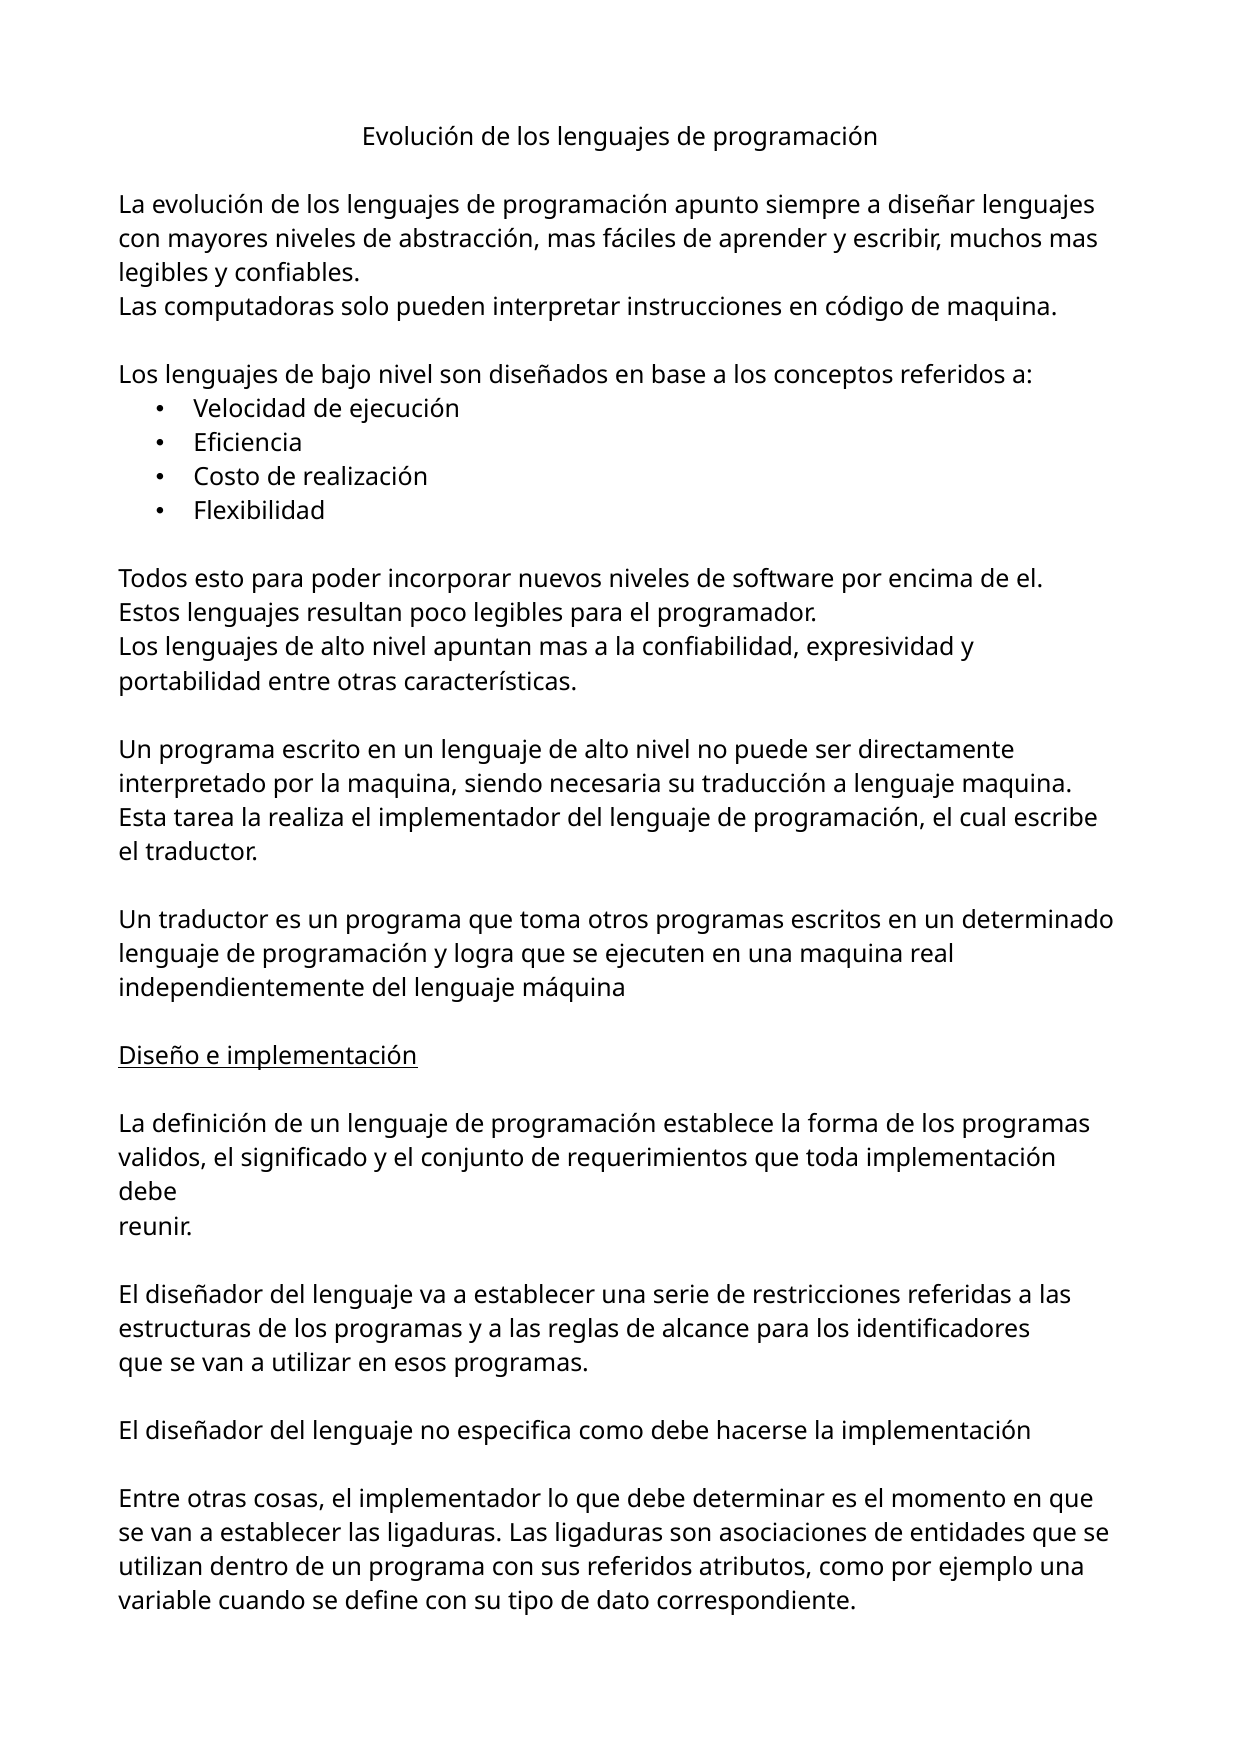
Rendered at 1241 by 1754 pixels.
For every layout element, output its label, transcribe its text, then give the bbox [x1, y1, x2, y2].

text El diseñador del lenguaje va a establecer una serie de restricciones referidas a las estructuras de los programas y a las reglas de alcance para los identificadores [118, 1276, 1122, 1344]
text Los lenguajes de alto nivel apuntan mas a la confiabilidad, expresividad y portabilidad entre otras características. [118, 629, 1122, 697]
list Costo de realización [156, 459, 1122, 493]
text El diseñador del lenguaje no especifica como debe hacerse la implementación [118, 1412, 1122, 1447]
text Evolución de los lenguajes de programación [118, 118, 1122, 152]
text Los lenguajes de bajo nivel son diseñados en base a los conceptos referidos a: [118, 357, 1122, 391]
list Flexibilidad [156, 493, 1122, 527]
text Estos lenguajes resultan poco legibles para el programador. [118, 595, 1122, 629]
text Diseño e implementación [118, 1038, 1122, 1072]
text Las computadoras solo pueden interpretar instrucciones en código de maquina. [118, 288, 1122, 322]
text Todos esto para poder incorporar nuevos niveles de software por encima de el. [118, 561, 1122, 595]
text que se van a utilizar en esos programas. [118, 1344, 1122, 1378]
text La definición de un lenguaje de programación establece la forma de los programas validos, el significado y el conjunto de requerimientos que toda implementación debe [118, 1106, 1122, 1208]
text La evolución de los lenguajes de programación apunto siempre a diseñar lenguajes con mayores niveles de abstracción, mas fáciles de aprender y escribir, muchos mas legibles y confiables. [118, 186, 1122, 288]
text Un programa escrito en un lenguaje de alto nivel no puede ser directamente interpretado por la maquina, siendo necesaria su traducción a lenguaje maquina. Esta tarea la realiza el implementador del lenguaje de programación, el cual escribe el traductor. [118, 731, 1122, 867]
text Entre otras cosas, el implementador lo que debe determinar es el momento en que se van a establecer las ligaduras. Las ligaduras son asociaciones de entidades que se utilizan dentro de un programa con sus referidos atributos, como por ejemplo una variable cuando se define con su tipo de dato correspondiente. [118, 1481, 1122, 1617]
text Un traductor es un programa que toma otros programas escritos en un determinado lenguaje de programación y logra que se ejecuten en una maquina real independientemente del lenguaje máquina [118, 902, 1122, 1004]
list Velocidad de ejecución [156, 391, 1122, 425]
text reunir. [118, 1208, 1122, 1242]
list Eficiencia [156, 425, 1122, 459]
